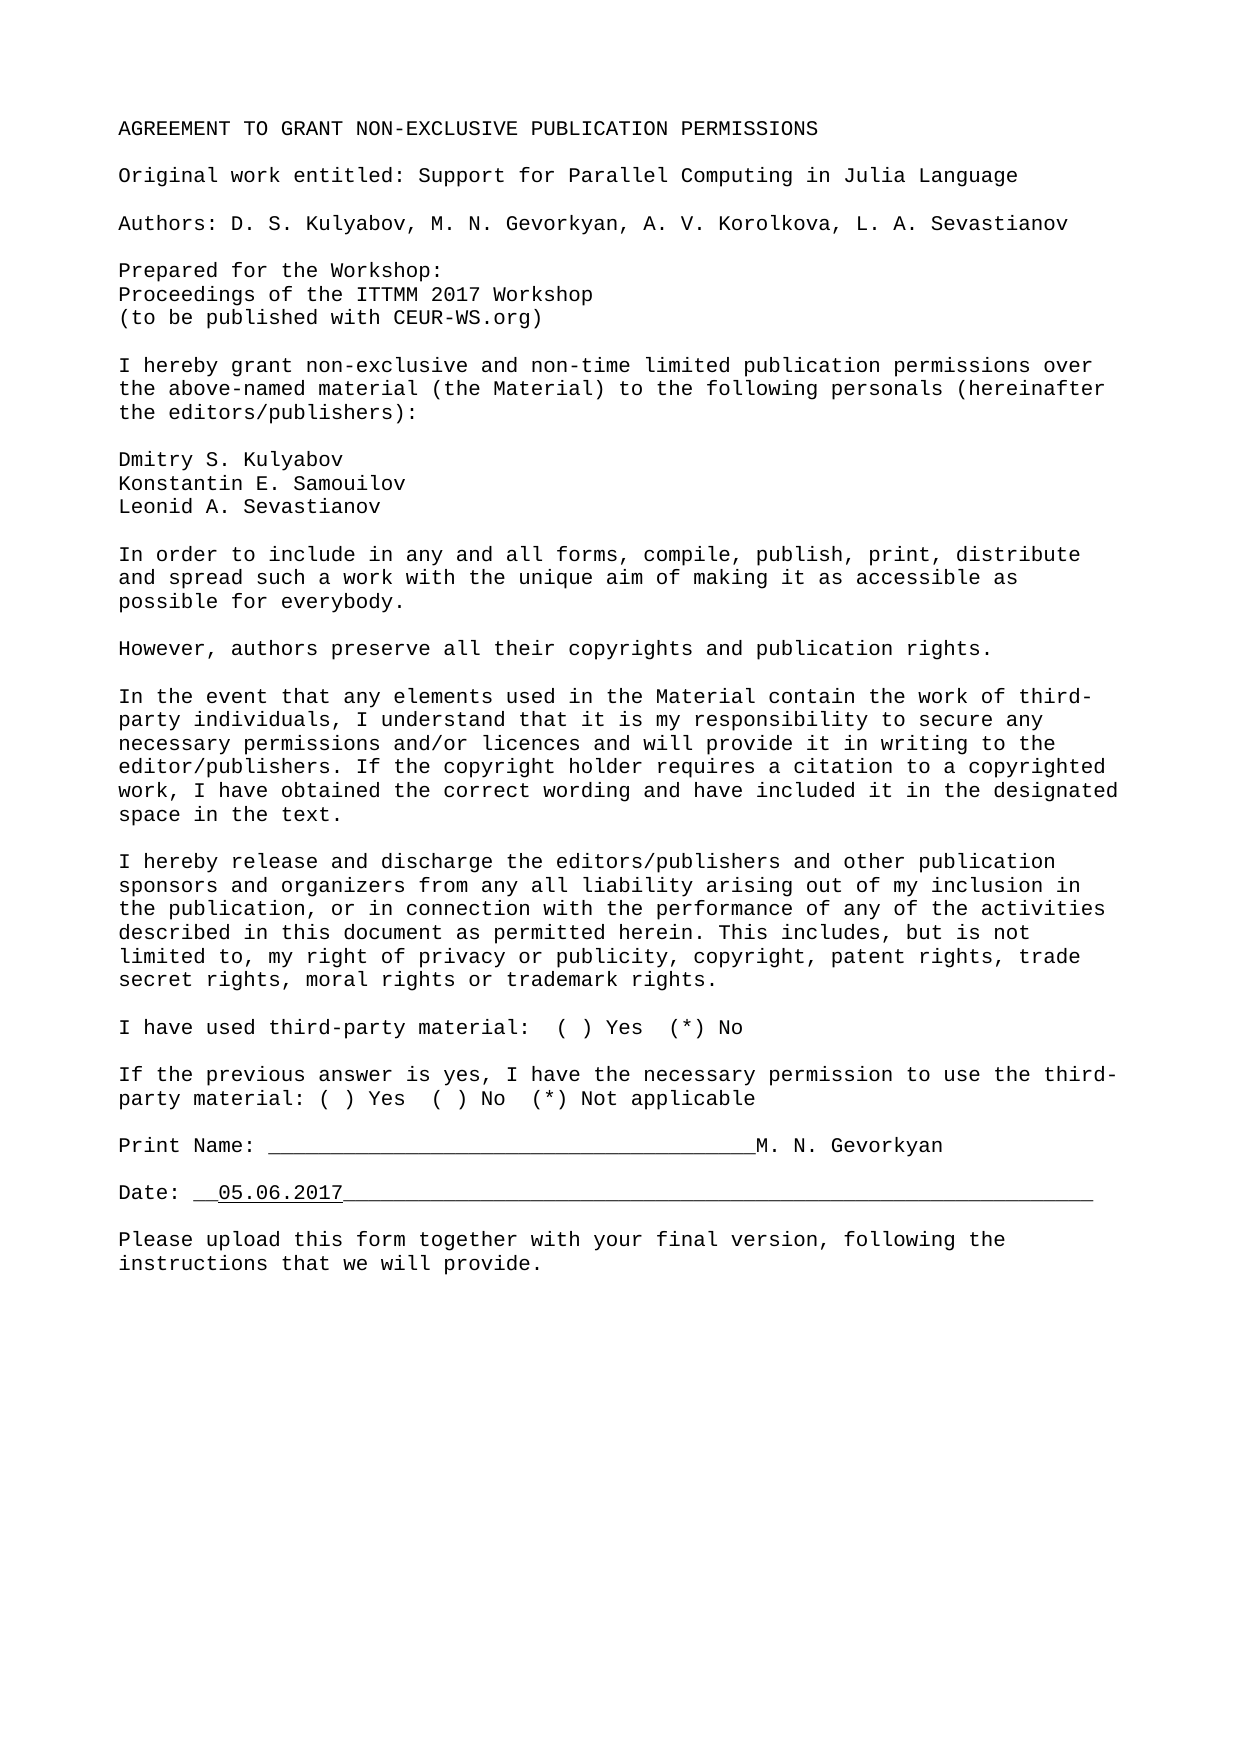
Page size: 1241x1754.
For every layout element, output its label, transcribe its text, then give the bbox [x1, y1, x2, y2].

text In the event that any elements used in the Material contain the work of third- [118, 686, 1122, 709]
text work, I have obtained the correct wording and have included it in the designated [118, 780, 1122, 804]
text editor/publishers. If the copyright holder requires a citation to a copyrighted [118, 757, 1122, 780]
text party individuals, I understand that it is my responsibility to secure any [118, 709, 1122, 733]
text Please upload this form together with your final version, following the [118, 1229, 1122, 1253]
text instructions that we will provide. [118, 1253, 1122, 1277]
text AGREEMENT TO GRANT NON-EXCLUSIVE PUBLICATION PERMISSIONS [118, 118, 1122, 142]
text Prepared for the Workshop: [118, 260, 1122, 284]
text However, authors preserve all their copyrights and publication rights. [118, 638, 1122, 662]
text limited to, my right of privacy or publicity, copyright, patent rights, trade [118, 946, 1122, 969]
text Date: __05.06.2017____________________________________________________________ [118, 1182, 1122, 1206]
text Dmitry S. Kulyabov [118, 449, 1122, 473]
text Print Name: _______________________________________M. N. Gevorkyan [118, 1135, 1122, 1158]
text party material: ( ) Yes ( ) No (*) Not applicable [118, 1088, 1122, 1111]
text Original work entitled: Support for Parallel Computing in Julia Language [118, 165, 1122, 189]
text space in the text. [118, 804, 1122, 827]
text secret rights, moral rights or trademark rights. [118, 969, 1122, 993]
text I hereby grant non-exclusive and non-time limited publication permissions over [118, 354, 1122, 378]
text described in this document as permitted herein. This includes, but is not [118, 922, 1122, 946]
text If the previous answer is yes, I have the necessary permission to use the third- [118, 1064, 1122, 1088]
text In order to include in any and all forms, compile, publish, print, distribute [118, 544, 1122, 567]
text I have used third-party material: ( ) Yes (*) No [118, 1017, 1122, 1040]
text the above-named material (the Material) to the following personals (hereinafter [118, 378, 1122, 402]
text Proceedings of the ITTMM 2017 Workshop [118, 284, 1122, 307]
text the publication, or in connection with the performance of any of the activities [118, 898, 1122, 922]
text and spread such a work with the unique aim of making it as accessible as [118, 567, 1122, 591]
text the editors/publishers): [118, 402, 1122, 426]
text sponsors and organizers from any all liability arising out of my inclusion in [118, 875, 1122, 898]
text I hereby release and discharge the editors/publishers and other publication [118, 851, 1122, 875]
text Authors: D. S. Kulyabov, M. N. Gevorkyan, A. V. Korolkova, L. A. Sevastianov [118, 213, 1122, 236]
text Konstantin E. Samouilov [118, 473, 1122, 496]
text necessary permissions and/or licences and will provide it in writing to the [118, 733, 1122, 757]
text possible for everybody. [118, 591, 1122, 615]
text Leonid A. Sevastianov [118, 496, 1122, 520]
text (to be published with CEUR-WS.org) [118, 307, 1122, 331]
